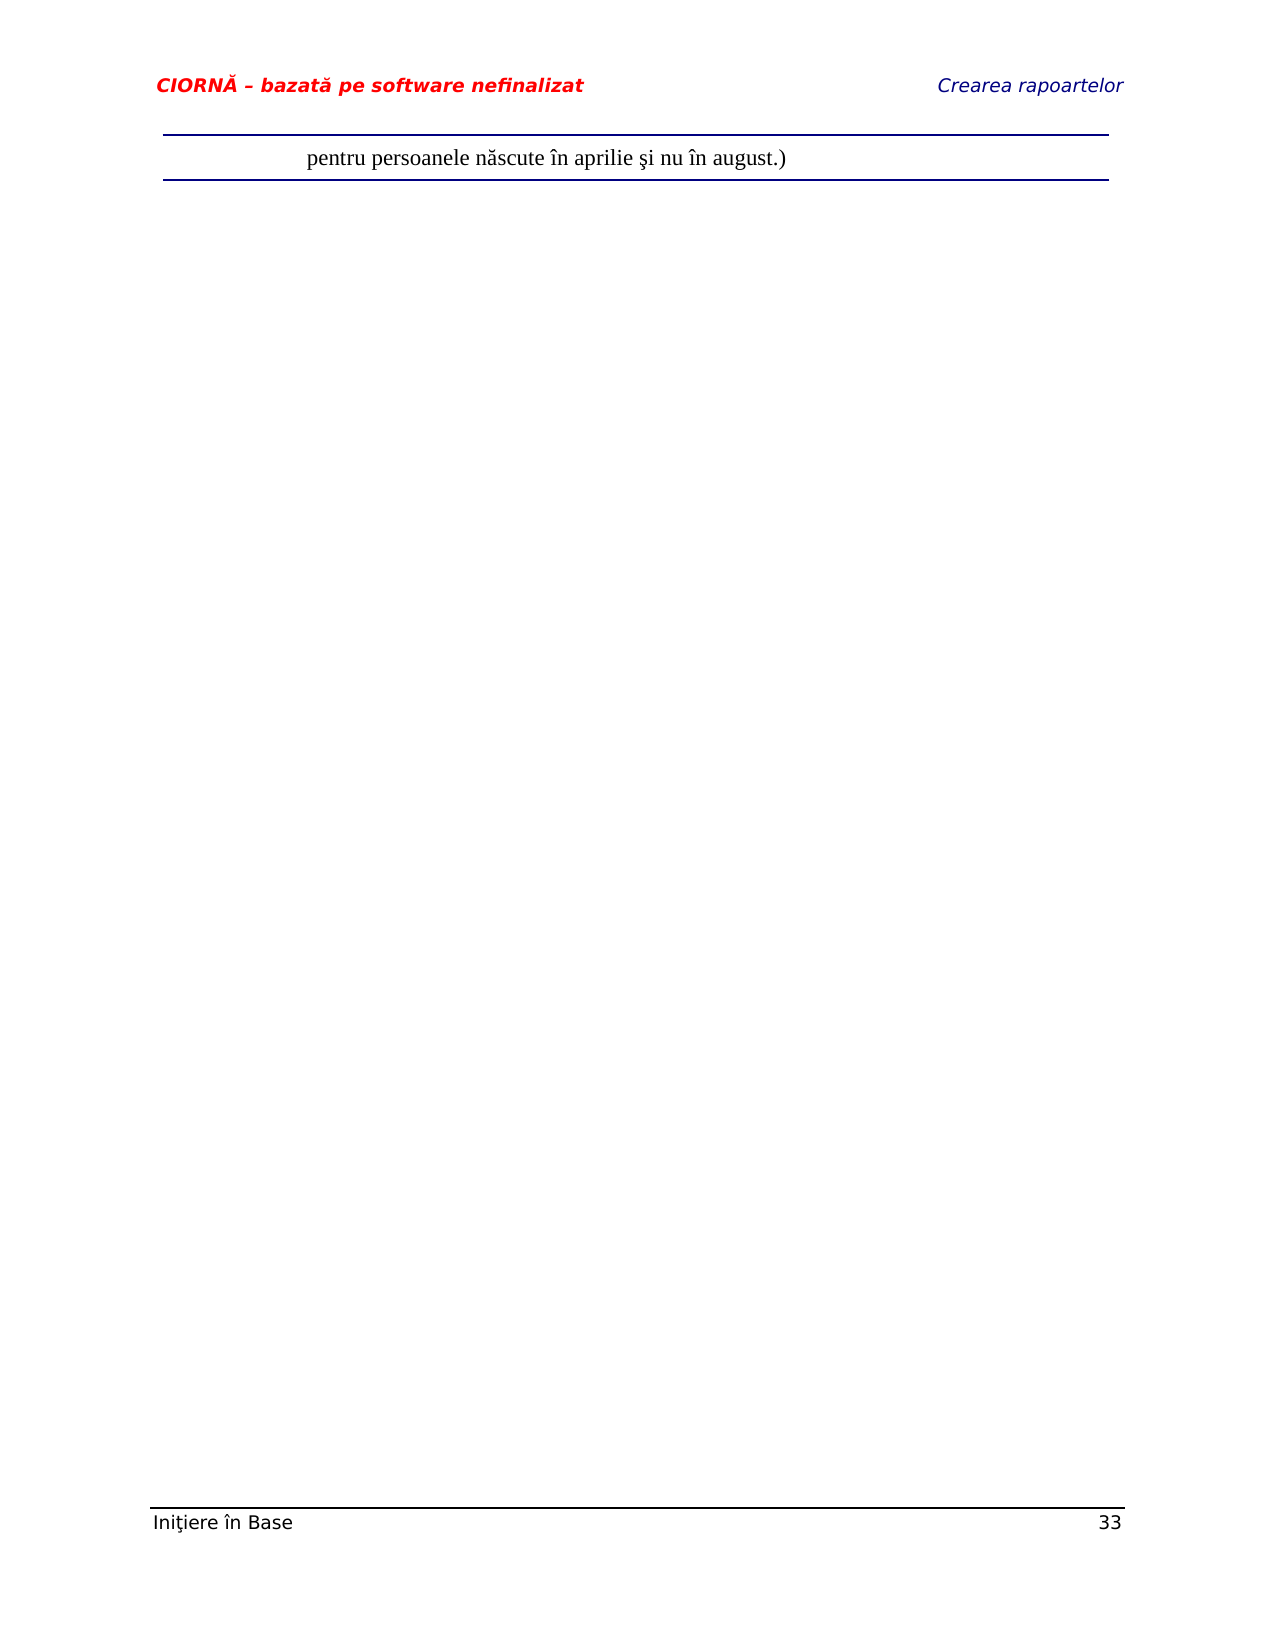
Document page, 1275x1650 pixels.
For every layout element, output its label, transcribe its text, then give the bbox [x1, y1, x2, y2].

table_header [163, 136, 283, 179]
table_header pentru persoanele născute în aprilie şi nu în august.) [283, 136, 1109, 179]
